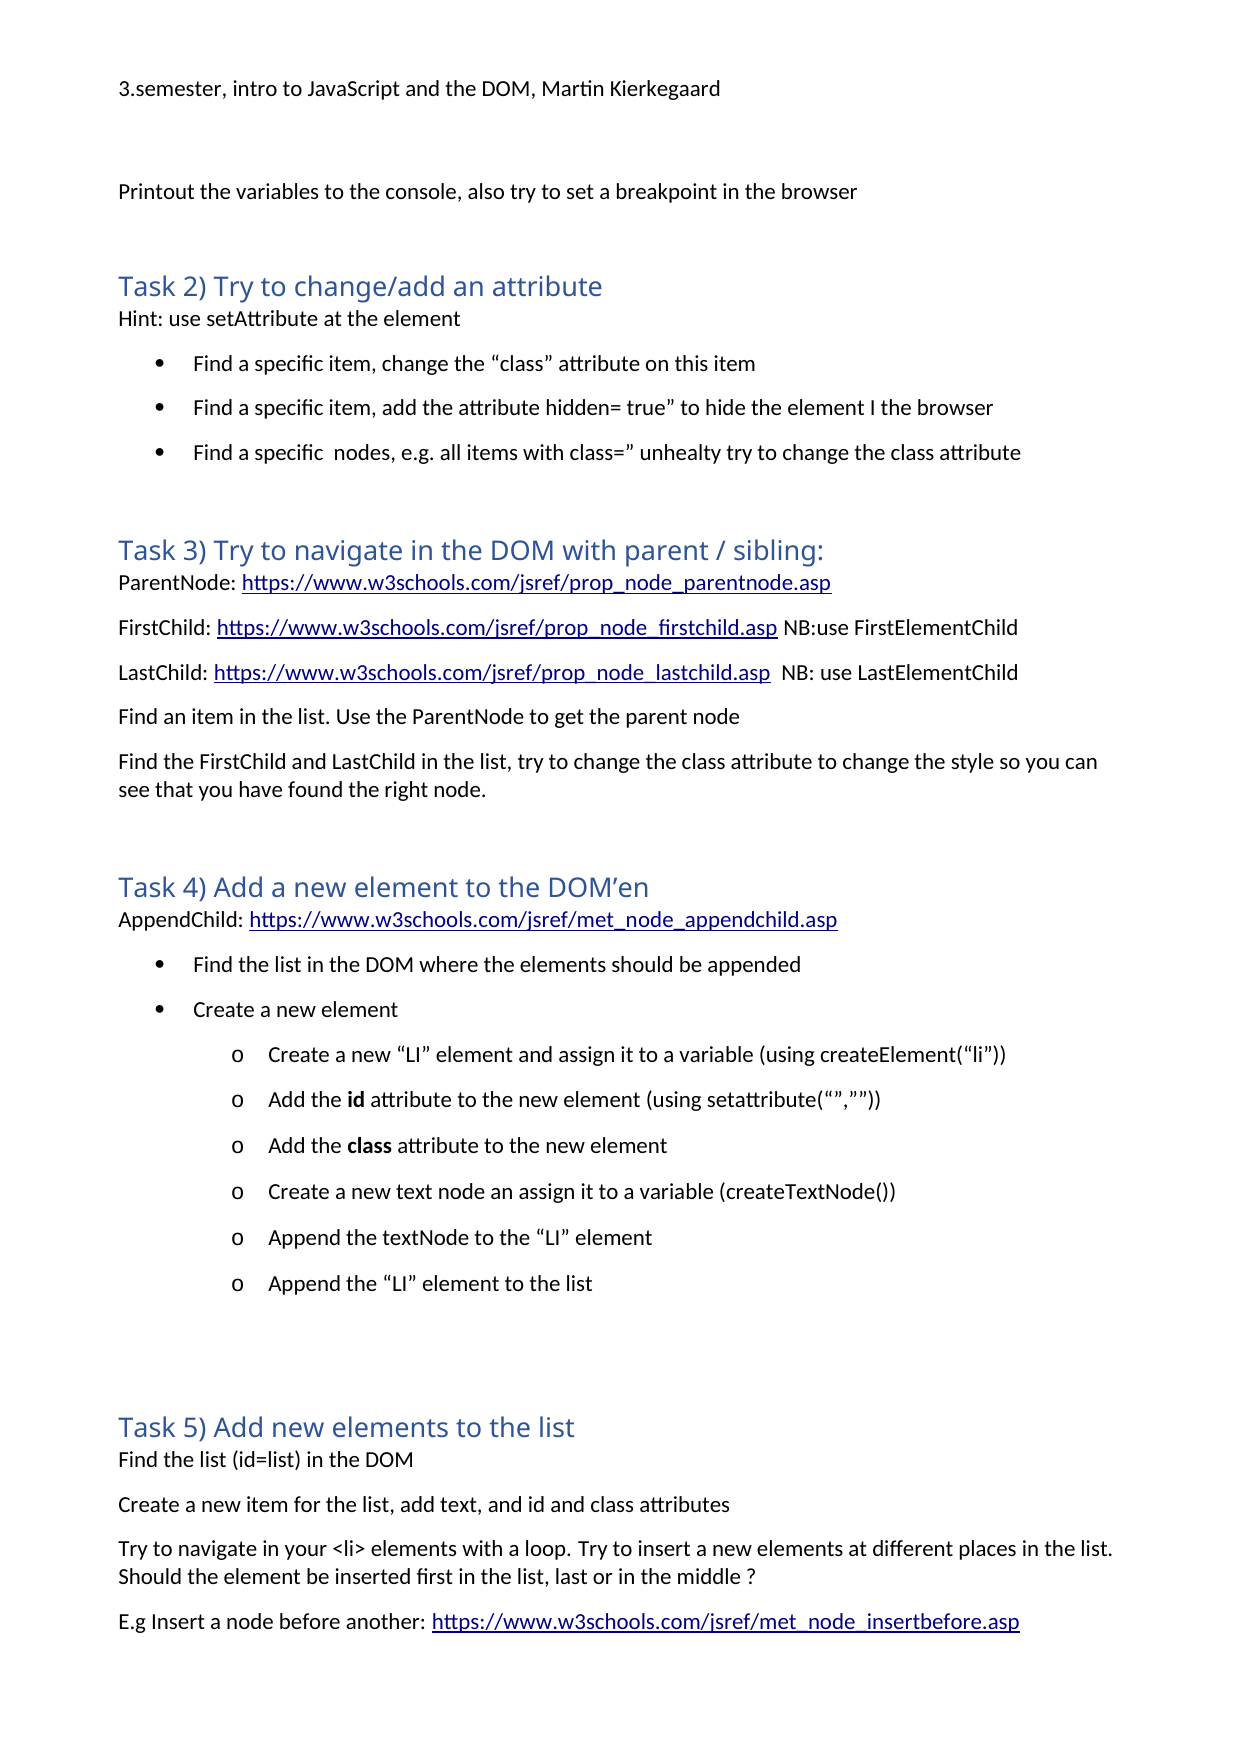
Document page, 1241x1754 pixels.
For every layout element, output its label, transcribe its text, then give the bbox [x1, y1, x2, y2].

list Add the id attribute to the new element (using setattribute(“”,””)) [231, 1086, 1122, 1115]
text E.g Insert a node before another: https://www.w3schools.com/jsref/met_node_insertbefore.asp [118, 1607, 1122, 1635]
subtitle Task 2) Try to change/add an attribute [118, 267, 1122, 304]
list Find a specific item, change the “class” attribute on this item [156, 349, 1122, 377]
list Find the list in the DOM where the elements should be appended [156, 950, 1122, 978]
subtitle Task 3) Try to navigate in the DOM with parent / sibling: [118, 532, 1122, 568]
text Find an item in the list. Use the ParentNode to get the parent node [118, 702, 1122, 731]
text ParentNode: https://www.w3schools.com/jsref/prop_node_parentnode.asp [118, 568, 1122, 596]
list Printout the variables to the console, also try to set a breakpoint in the browser [118, 177, 1122, 205]
text LastChild: https://www.w3schools.com/jsref/prop_node_lastchild.asp NB: use LastElementChild [118, 658, 1122, 686]
list Find a specific item, add the attribute hidden= true” to hide the element I the browser [156, 393, 1122, 421]
subtitle Task 5) Add new elements to the list [118, 1408, 1122, 1445]
text FirstChild: https://www.w3schools.com/jsref/prop_node_firstchild.asp NB:use FirstElementChild [118, 613, 1122, 641]
text AppendChild: https://www.w3schools.com/jsref/met_node_appendchild.asp [118, 906, 1122, 934]
list Add the class attribute to the new element [231, 1131, 1122, 1161]
text Try to navigate in your <li> elements with a loop. Try to insert a new elements at different places in the list. Should the element be inserted first in the list, last or in the middle ? [118, 1534, 1122, 1591]
text Find the list (id=list) in the DOM [118, 1445, 1122, 1473]
list Create a new element [156, 995, 1122, 1023]
list Create a new text node an assign it to a variable (createTextNode()) [231, 1177, 1122, 1206]
subtitle Task 4) Add a new element to the DOM’en [118, 869, 1122, 906]
list Find a specific nodes, e.g. all items with class=” unhealty try to change the class attribute [156, 438, 1122, 466]
text Find the FirstChild and LastChild in the list, try to change the class attribute to change the style so you can see that you have found the right node. [118, 747, 1122, 803]
text Create a new item for the list, add text, and id and class attributes [118, 1490, 1122, 1518]
list Append the textNode to the “LI” element [231, 1223, 1122, 1252]
list Append the “LI” element to the list [231, 1269, 1122, 1298]
text Hint: use setAttribute at the element [118, 304, 1122, 332]
list Create a new “LI” element and assign it to a variable (using createElement(“li”)) [231, 1040, 1122, 1069]
